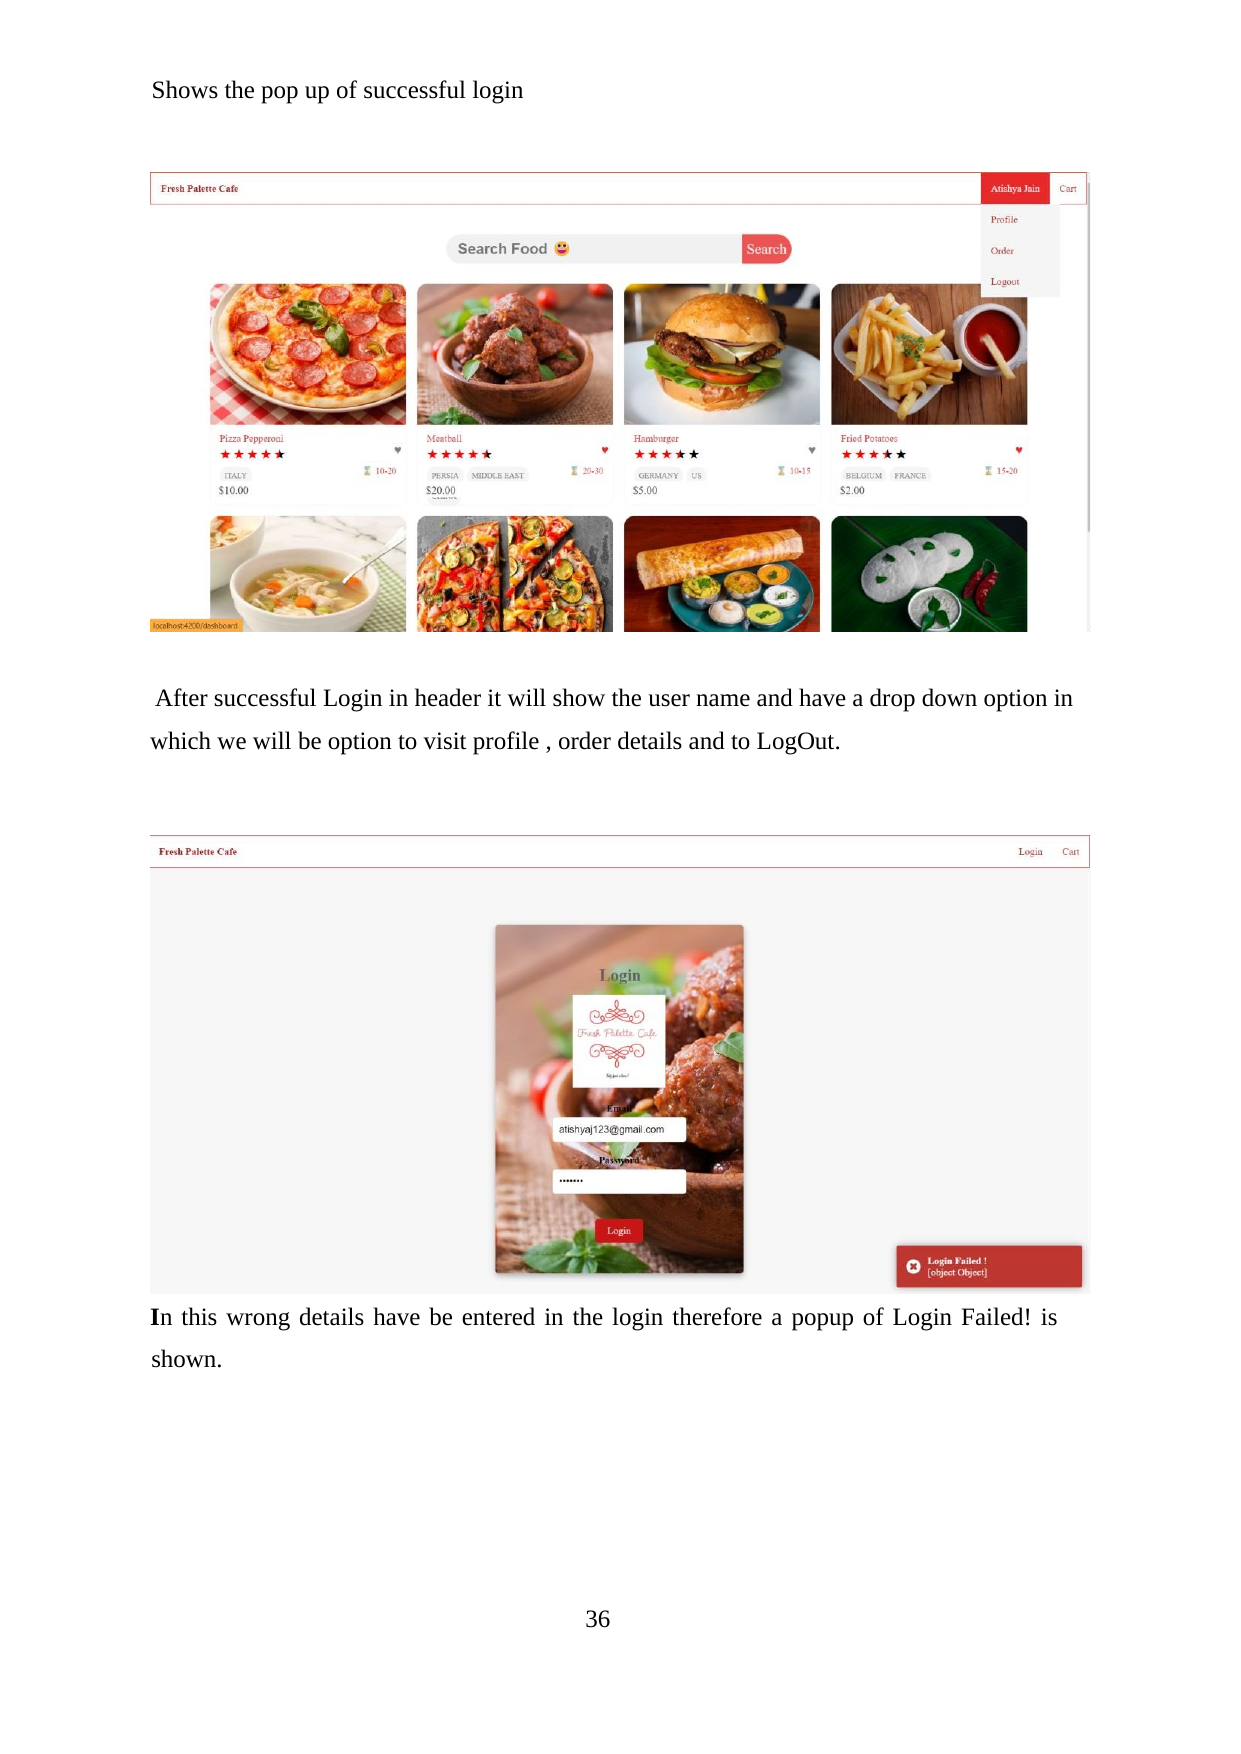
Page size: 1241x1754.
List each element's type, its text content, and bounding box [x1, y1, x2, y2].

text In this wrong details have be entered in the login therefore a popup of Login Failed! is shown. [150, 1302, 1060, 1373]
text After successful Login in header it will show the user name and have a drop down option in which we will be option to visit profile , order details and to LogOut. [150, 683, 1074, 755]
text Shows the pop up of successful login [151, 75, 1051, 104]
